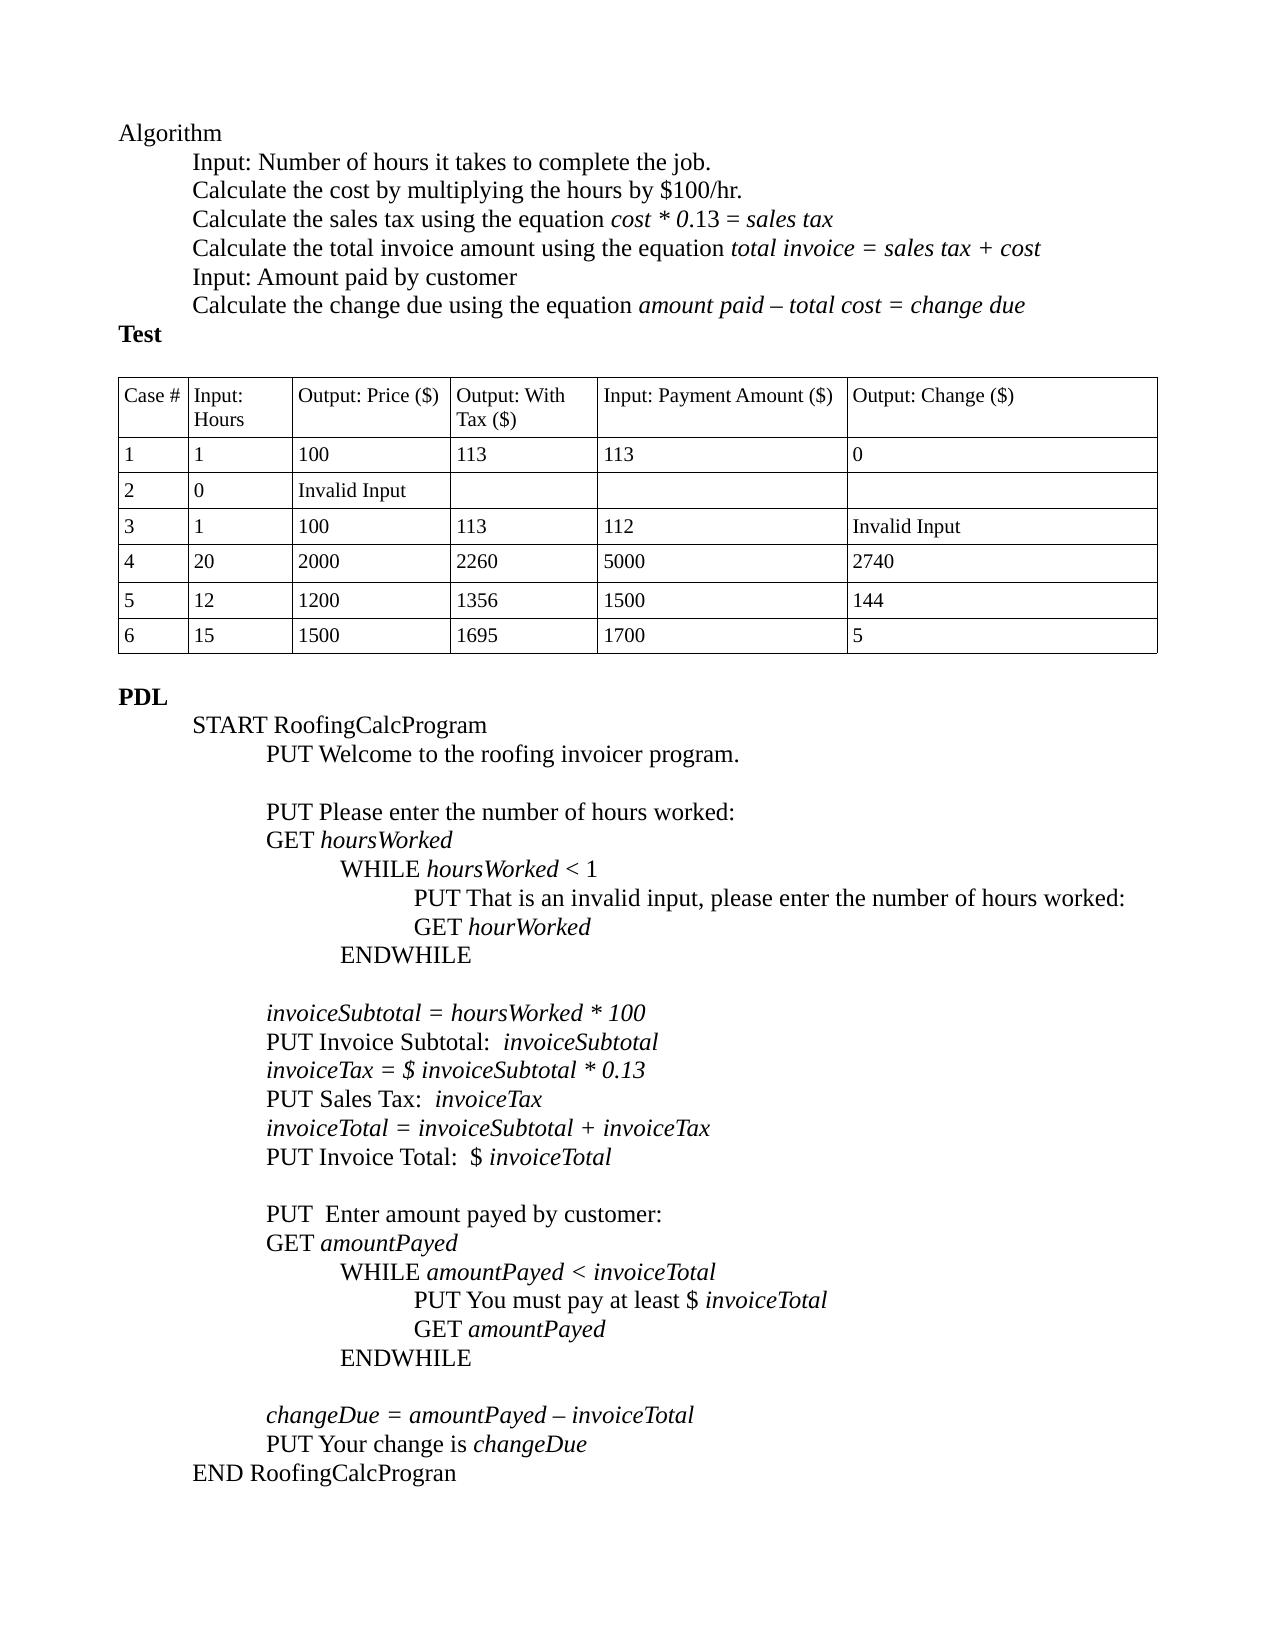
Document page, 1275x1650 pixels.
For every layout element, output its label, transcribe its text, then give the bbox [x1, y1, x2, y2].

table_cell 0 [848, 438, 1157, 472]
table_cell 15 [189, 619, 292, 653]
text PUT You must pay at least $ invoiceTotal [118, 1286, 1157, 1314]
table_cell Invalid Input [848, 509, 1157, 543]
text GET hourWorked [118, 912, 1157, 941]
text GET amountPayed [118, 1228, 1157, 1257]
table_cell 144 [848, 583, 1157, 617]
table_header Case # [119, 378, 188, 437]
table_cell 6 [119, 619, 188, 653]
table_cell 1356 [451, 583, 597, 617]
text invoiceTax = $ invoiceSubtotal * 0.13 [118, 1056, 1157, 1084]
text PDL [118, 682, 1157, 711]
table_cell [451, 473, 597, 508]
table_cell 1 [189, 438, 292, 472]
table_cell 4 [119, 545, 188, 582]
table_cell 1 [189, 509, 292, 543]
text ENDWHILE [118, 941, 1157, 969]
table_cell 3 [119, 509, 188, 543]
text Calculate the total invoice amount using the equation total invoice = sales tax + cost [118, 233, 1157, 262]
table_cell 1500 [598, 583, 847, 617]
table_cell 113 [451, 438, 597, 472]
table_cell 1500 [293, 619, 450, 653]
table_cell 20 [189, 545, 292, 582]
table_header Input: Hours [189, 378, 292, 437]
text PUT Welcome to the roofing invoicer program. [118, 739, 1157, 768]
text Input: Number of hours it takes to complete the job. [118, 147, 1157, 176]
table_cell 5 [848, 619, 1157, 653]
table_cell 2000 [293, 545, 450, 582]
table_cell 5000 [598, 545, 847, 582]
text Calculate the change due using the equation amount paid – total cost = change due [118, 291, 1157, 319]
table_cell 2 [119, 473, 188, 508]
table_cell 100 [293, 509, 450, 543]
text WHILE hoursWorked < 1 [118, 854, 1157, 883]
text invoiceSubtotal = hoursWorked * 100 [118, 998, 1157, 1027]
text Calculate the cost by multiplying the hours by $100/hr. [118, 176, 1157, 204]
table_cell 1 [119, 438, 188, 472]
table_cell 2260 [451, 545, 597, 582]
text invoiceTotal = invoiceSubtotal + invoiceTax [118, 1113, 1157, 1142]
table_header Output: With Tax ($) [451, 378, 597, 437]
table_cell Invalid Input [293, 473, 450, 508]
table_cell 0 [189, 473, 292, 508]
table_cell 113 [451, 509, 597, 543]
table_header Input: Payment Amount ($) [598, 378, 847, 437]
text PUT Enter amount payed by customer: [118, 1199, 1157, 1228]
table_header Output: Price ($) [293, 378, 450, 437]
text WHILE amountPayed < invoiceTotal [118, 1257, 1157, 1286]
text PUT Your change is changeDue [118, 1429, 1157, 1458]
text Test [118, 319, 1157, 348]
text PUT Invoice Total: $ invoiceTotal [118, 1142, 1157, 1171]
table_cell 12 [189, 583, 292, 617]
text GET hoursWorked [118, 826, 1157, 854]
text PUT That is an invalid input, please enter the number of hours worked: [118, 883, 1157, 912]
table_cell 112 [598, 509, 847, 543]
table_cell 1200 [293, 583, 450, 617]
table_cell 1695 [451, 619, 597, 653]
text PUT Invoice Subtotal: invoiceSubtotal [118, 1027, 1157, 1056]
table_cell 1700 [598, 619, 847, 653]
text Calculate the sales tax using the equation cost * 0.13 = sales tax [118, 204, 1157, 233]
text GET amountPayed [118, 1314, 1157, 1343]
table_cell 113 [598, 438, 847, 472]
text PUT Sales Tax: invoiceTax [118, 1084, 1157, 1113]
table_cell [848, 473, 1157, 508]
text PUT Please enter the number of hours worked: [118, 797, 1157, 826]
text START RoofingCalcProgram [118, 711, 1157, 739]
table_cell 5 [119, 583, 188, 617]
text Algorithm [118, 118, 1157, 147]
table_header Output: Change ($) [848, 378, 1157, 437]
table_cell 2740 [848, 545, 1157, 582]
text Input: Amount paid by customer [118, 262, 1157, 291]
text changeDue = amountPayed – invoiceTotal [118, 1401, 1157, 1429]
text ENDWHILE [118, 1343, 1157, 1372]
text END RoofingCalcProgran [118, 1458, 1157, 1487]
table_cell 100 [293, 438, 450, 472]
table_cell [598, 473, 847, 508]
